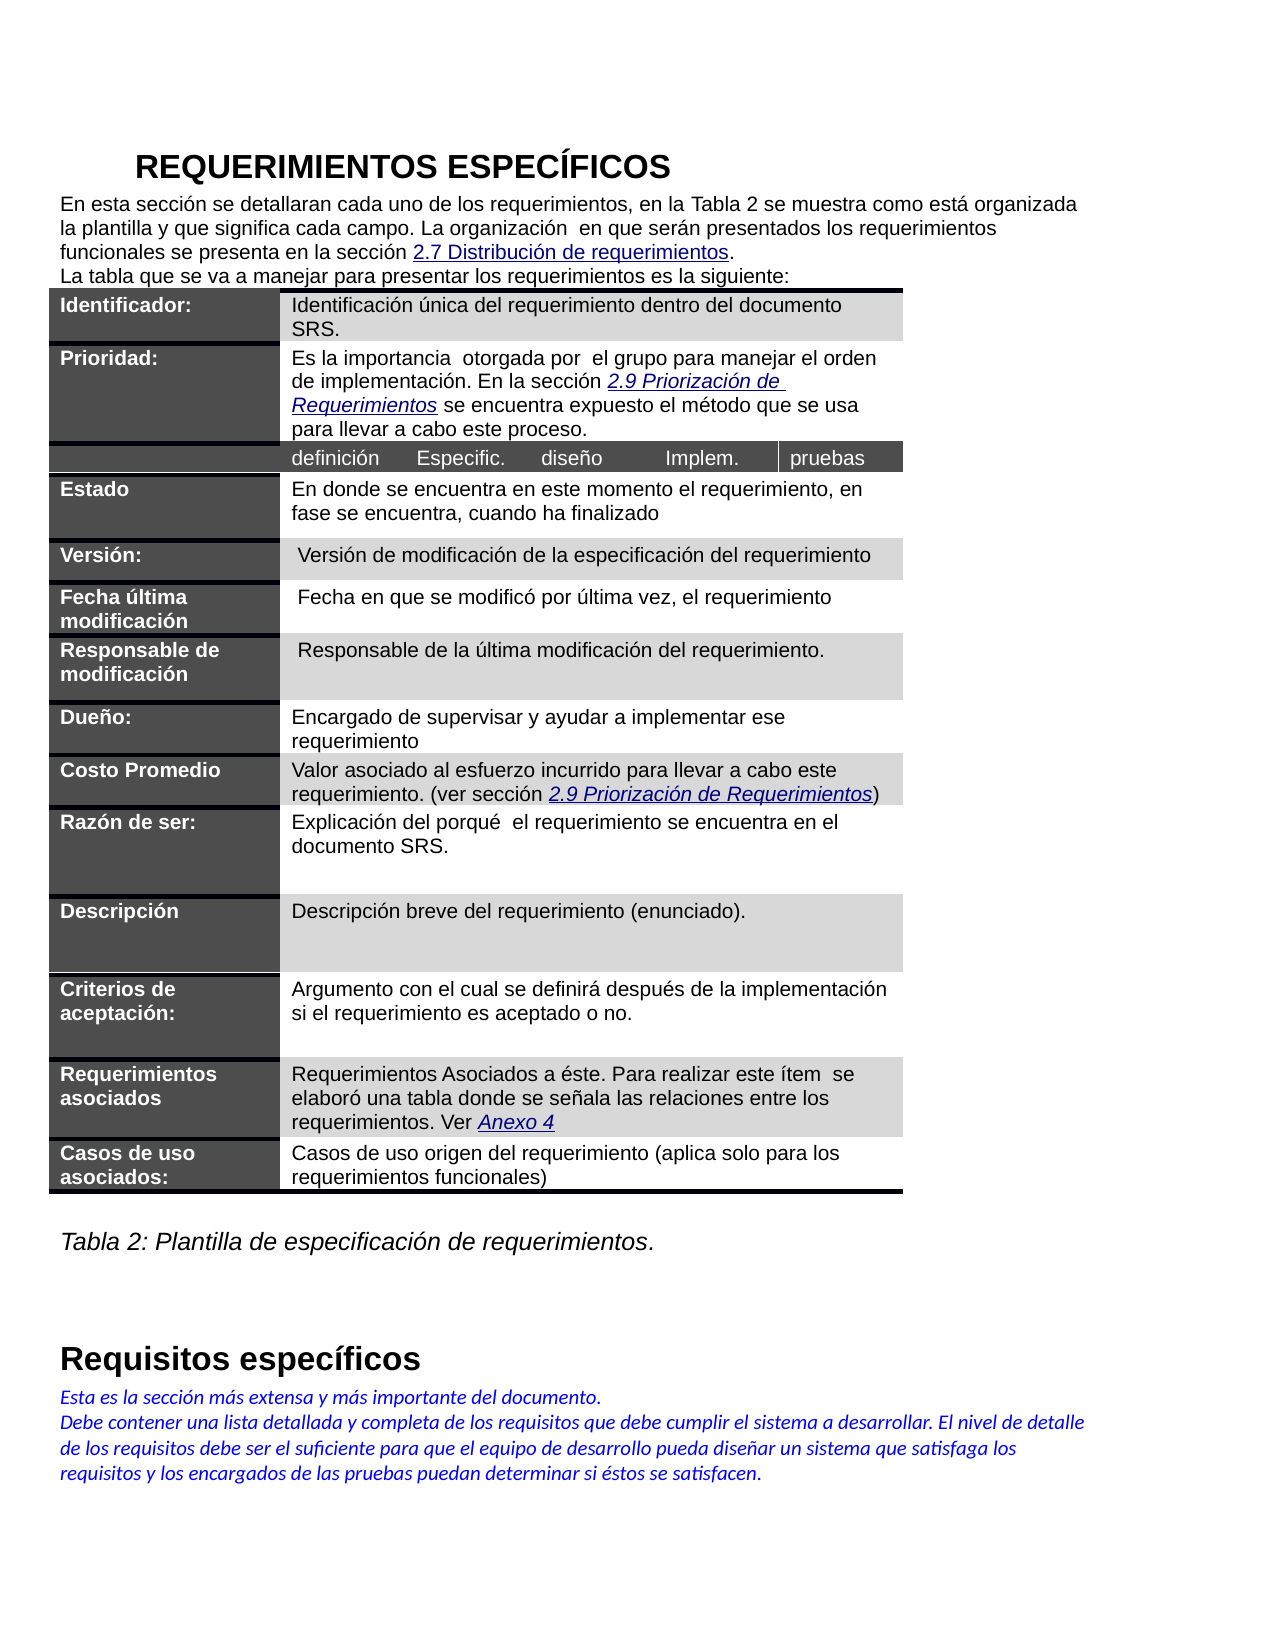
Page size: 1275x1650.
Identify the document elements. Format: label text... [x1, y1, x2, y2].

table_cell Argumento con el cual se definirá después de la implementación si el requerimiento es aceptado o no. [280, 973, 903, 1057]
table_header Identificador: [49, 288, 280, 341]
table_cell Valor asociado al esfuerzo incurrido para llevar a cabo este requerimiento. (ver sección 2.9 Priorización de Requerimientos) [280, 753, 903, 805]
table_cell Dueño: [49, 705, 280, 753]
table_cell Costo Promedio [49, 757, 280, 805]
table_cell Requerimientos asociados [49, 1062, 280, 1137]
text La tabla que se va a manejar para presentar los requerimientos es la siguiente: [60, 264, 1098, 288]
table_cell Descripción [49, 899, 280, 972]
table_cell diseño [530, 441, 654, 472]
table_cell Razón de ser: [49, 810, 280, 894]
table_cell [49, 446, 280, 472]
table_cell Encargado de supervisar y ayudar a implementar ese requerimiento [280, 700, 903, 753]
table_cell Responsable de modificación [49, 638, 280, 700]
table_cell Versión de modificación de la especificación del requerimiento [280, 538, 903, 580]
text Tabla 2: Plantilla de especificación de requerimientos. [60, 1227, 1098, 1256]
table_cell Implem. [654, 441, 778, 472]
table_cell Casos de uso asociados: [49, 1141, 280, 1189]
table_cell Requerimientos Asociados a éste. Para realizar este ítem se elaboró una tabla donde se señala las relaciones entre los requerimientos. Ver Anexo 4 [280, 1057, 903, 1137]
table_cell pruebas [779, 441, 903, 472]
subtitle Requisitos específicos [60, 1339, 1098, 1378]
table_cell Estado [49, 477, 280, 538]
table_cell Responsable de la última modificación del requerimiento. [280, 633, 903, 700]
table_cell Es la importancia otorgada por el grupo para manejar el orden de implementación. En la sección 2.9 Priorización de Requerimientos se encuentra expuesto el método que se usa para llevar a cabo este proceso. [280, 341, 903, 441]
text En esta sección se detallaran cada uno de los requerimientos, en la Tabla 2 se muestra como está organizada la plantilla y que significa cada campo. La organización en que serán presentados los requerimientos funcionales se presenta en la sección 2.7 Distribución de requerimientos. [60, 192, 1098, 264]
table_cell Fecha última modificación [49, 585, 280, 633]
table_cell Especific. [405, 441, 530, 472]
table_cell Versión: [49, 543, 280, 580]
table_cell Descripción breve del requerimiento (enunciado). [280, 894, 903, 972]
text Esta es la sección más extensa y más importante del documento. [60, 1384, 1098, 1409]
text Debe contener una lista detallada y completa de los requisitos que debe cumplir el sistema a desarrollar. El nivel de detalle de los requisitos debe ser el suficiente para que el equipo de desarrollo pueda diseñar un sistema que satisfaga los requisitos y los encargados de las pruebas puedan determinar si éstos se satisfacen. [60, 1409, 1098, 1486]
table_cell Prioridad: [49, 346, 280, 441]
table_cell Criterios de aceptación: [49, 977, 280, 1057]
table_header Identificación única del requerimiento dentro del documento SRS. [280, 293, 903, 341]
table_cell Fecha en que se modificó por última vez, el requerimiento [280, 580, 903, 633]
subtitle REQUERIMIENTOS ESPECÍFICOS [97, 148, 1098, 186]
table_cell Casos de uso origen del requerimiento (aplica solo para los requerimientos funcionales) [280, 1137, 903, 1189]
table_cell Explicación del porqué el requerimiento se encuentra en el documento SRS. [280, 805, 903, 894]
table_cell definición [280, 441, 405, 472]
table_cell En donde se encuentra en este momento el requerimiento, en fase se encuentra, cuando ha finalizado [280, 473, 903, 538]
